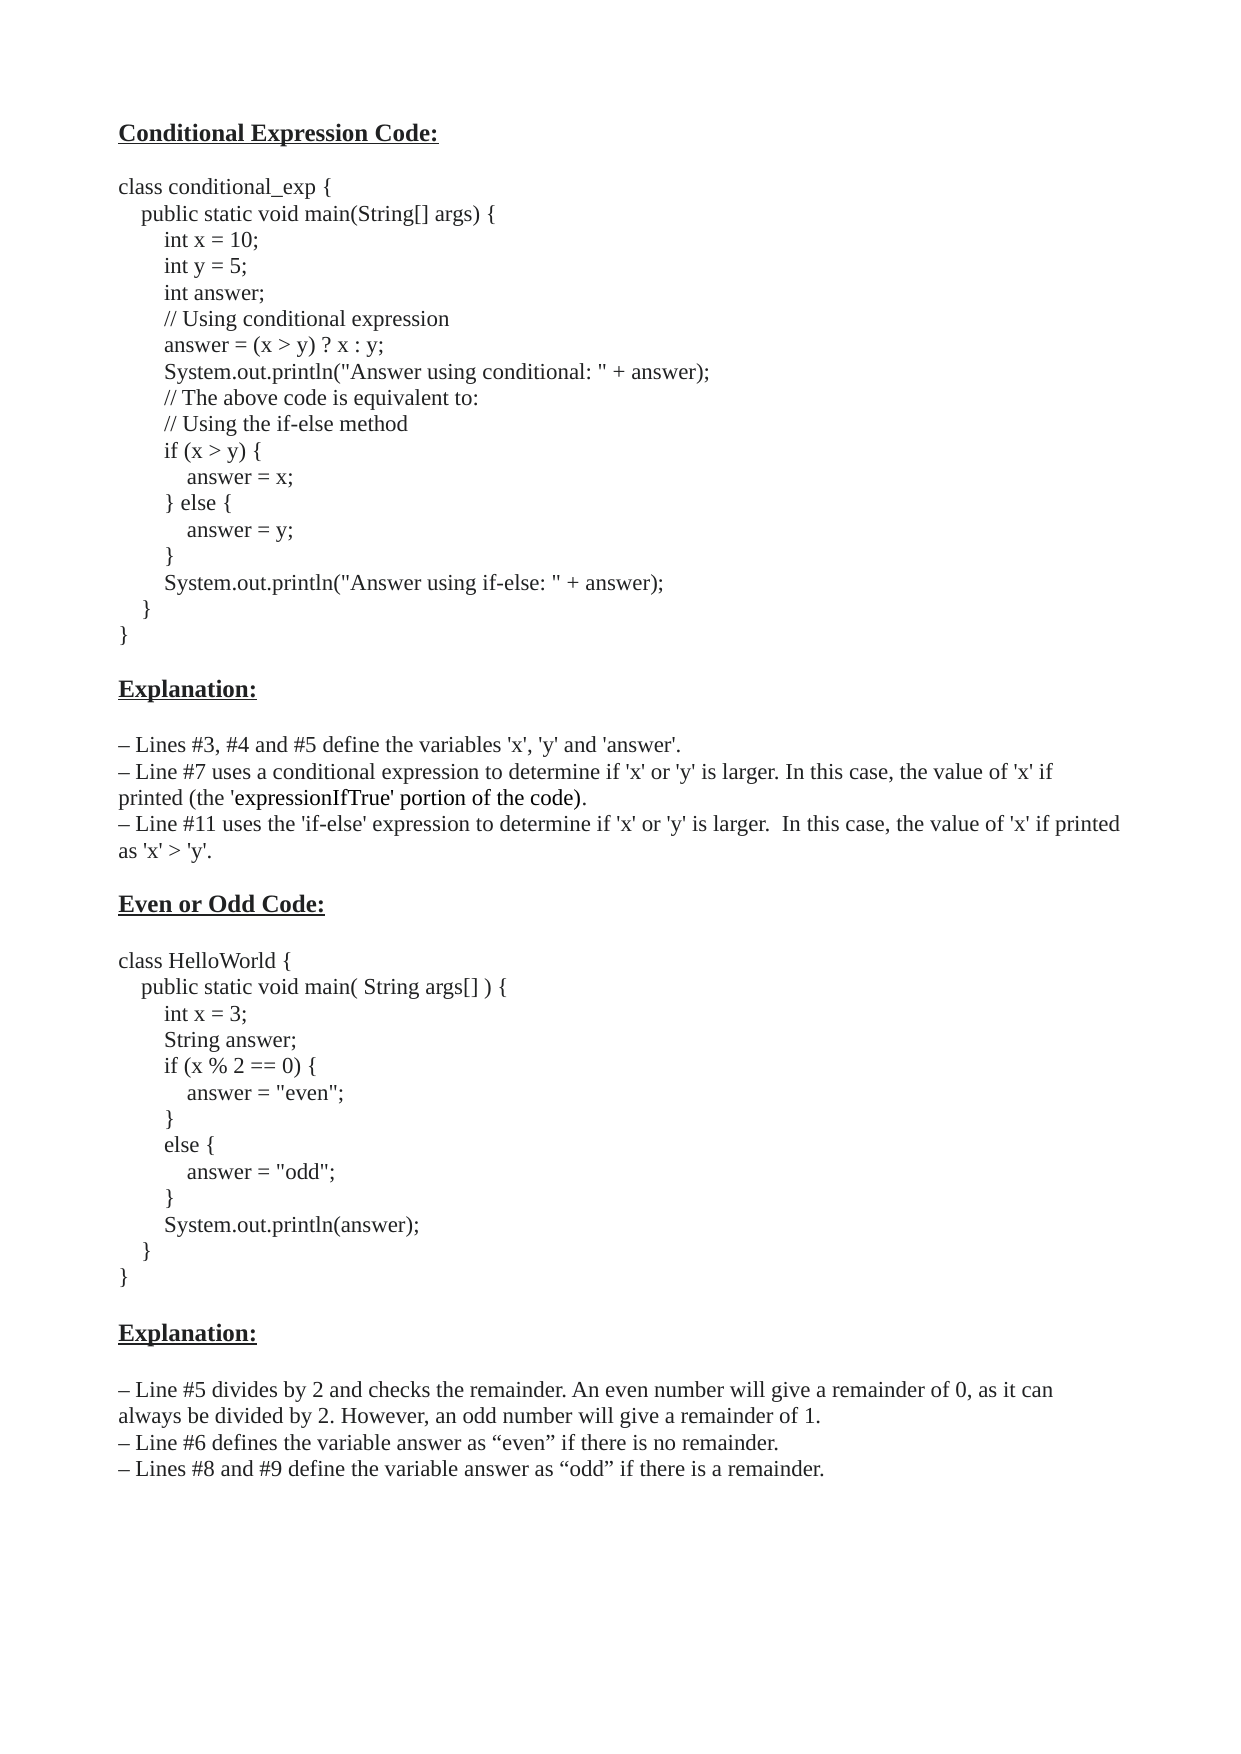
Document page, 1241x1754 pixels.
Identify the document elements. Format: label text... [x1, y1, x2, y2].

text } [118, 1105, 1122, 1132]
text answer = x; [118, 463, 1122, 489]
text System.out.println(answer); [118, 1211, 1122, 1237]
text class conditional_exp { [118, 173, 1122, 199]
text Even or Odd Code: [118, 889, 1122, 918]
text public static void main(String[] args) { [118, 199, 1122, 226]
text } [118, 1237, 1122, 1263]
text Explanation: [118, 674, 1122, 703]
text } [118, 1263, 1122, 1290]
text int answer; [118, 279, 1122, 305]
text } else { [118, 489, 1122, 516]
text // Using the if-else method [118, 410, 1122, 437]
text answer = "even"; [118, 1079, 1122, 1105]
text } [118, 595, 1122, 621]
text System.out.println("Answer using if-else: " + answer); [118, 568, 1122, 595]
text Conditional Expression Code: [118, 118, 1122, 147]
text else { [118, 1132, 1122, 1158]
text – Line #6 defines the variable answer as “even” if there is no remainder. [118, 1429, 1122, 1455]
text } [118, 1184, 1122, 1211]
text } [118, 621, 1122, 648]
text – Lines #3, #4 and #5 define the variables 'x', 'y' and 'answer'. [118, 731, 1122, 758]
text class HelloWorld { [118, 947, 1122, 973]
text answer = y; [118, 516, 1122, 542]
text } [118, 542, 1122, 568]
text int x = 10; [118, 226, 1122, 252]
text if (x % 2 == 0) { [118, 1052, 1122, 1079]
text if (x > y) { [118, 437, 1122, 463]
text – Lines #8 and #9 define the variable answer as “odd” if there is a remainder. [118, 1455, 1122, 1481]
text answer = (x > y) ? x : y; [118, 331, 1122, 358]
text // The above code is equivalent to: [118, 384, 1122, 410]
text Explanation: [118, 1318, 1122, 1347]
text int y = 5; [118, 252, 1122, 279]
text – Line #7 uses a conditional expression to determine if 'x' or 'y' is larger. In this case, the value of 'x' if printed (the 'expressionIfTrue' portion of the code). [118, 758, 1122, 811]
text – Line #11 uses the 'if-else' expression to determine if 'x' or 'y' is larger. In this case, the value of 'x' if printed as 'x' > 'y'. [118, 811, 1122, 863]
text // Using conditional expression [118, 305, 1122, 331]
text System.out.println("Answer using conditional: " + answer); [118, 358, 1122, 384]
text String answer; [118, 1026, 1122, 1052]
text – Line #5 divides by 2 and checks the remainder. An even number will give a remainder of 0, as it can always be divided by 2. However, an odd number will give a remainder of 1. [118, 1376, 1122, 1429]
text int x = 3; [118, 1000, 1122, 1026]
text public static void main( String args[] ) { [118, 973, 1122, 1000]
text answer = "odd"; [118, 1158, 1122, 1184]
